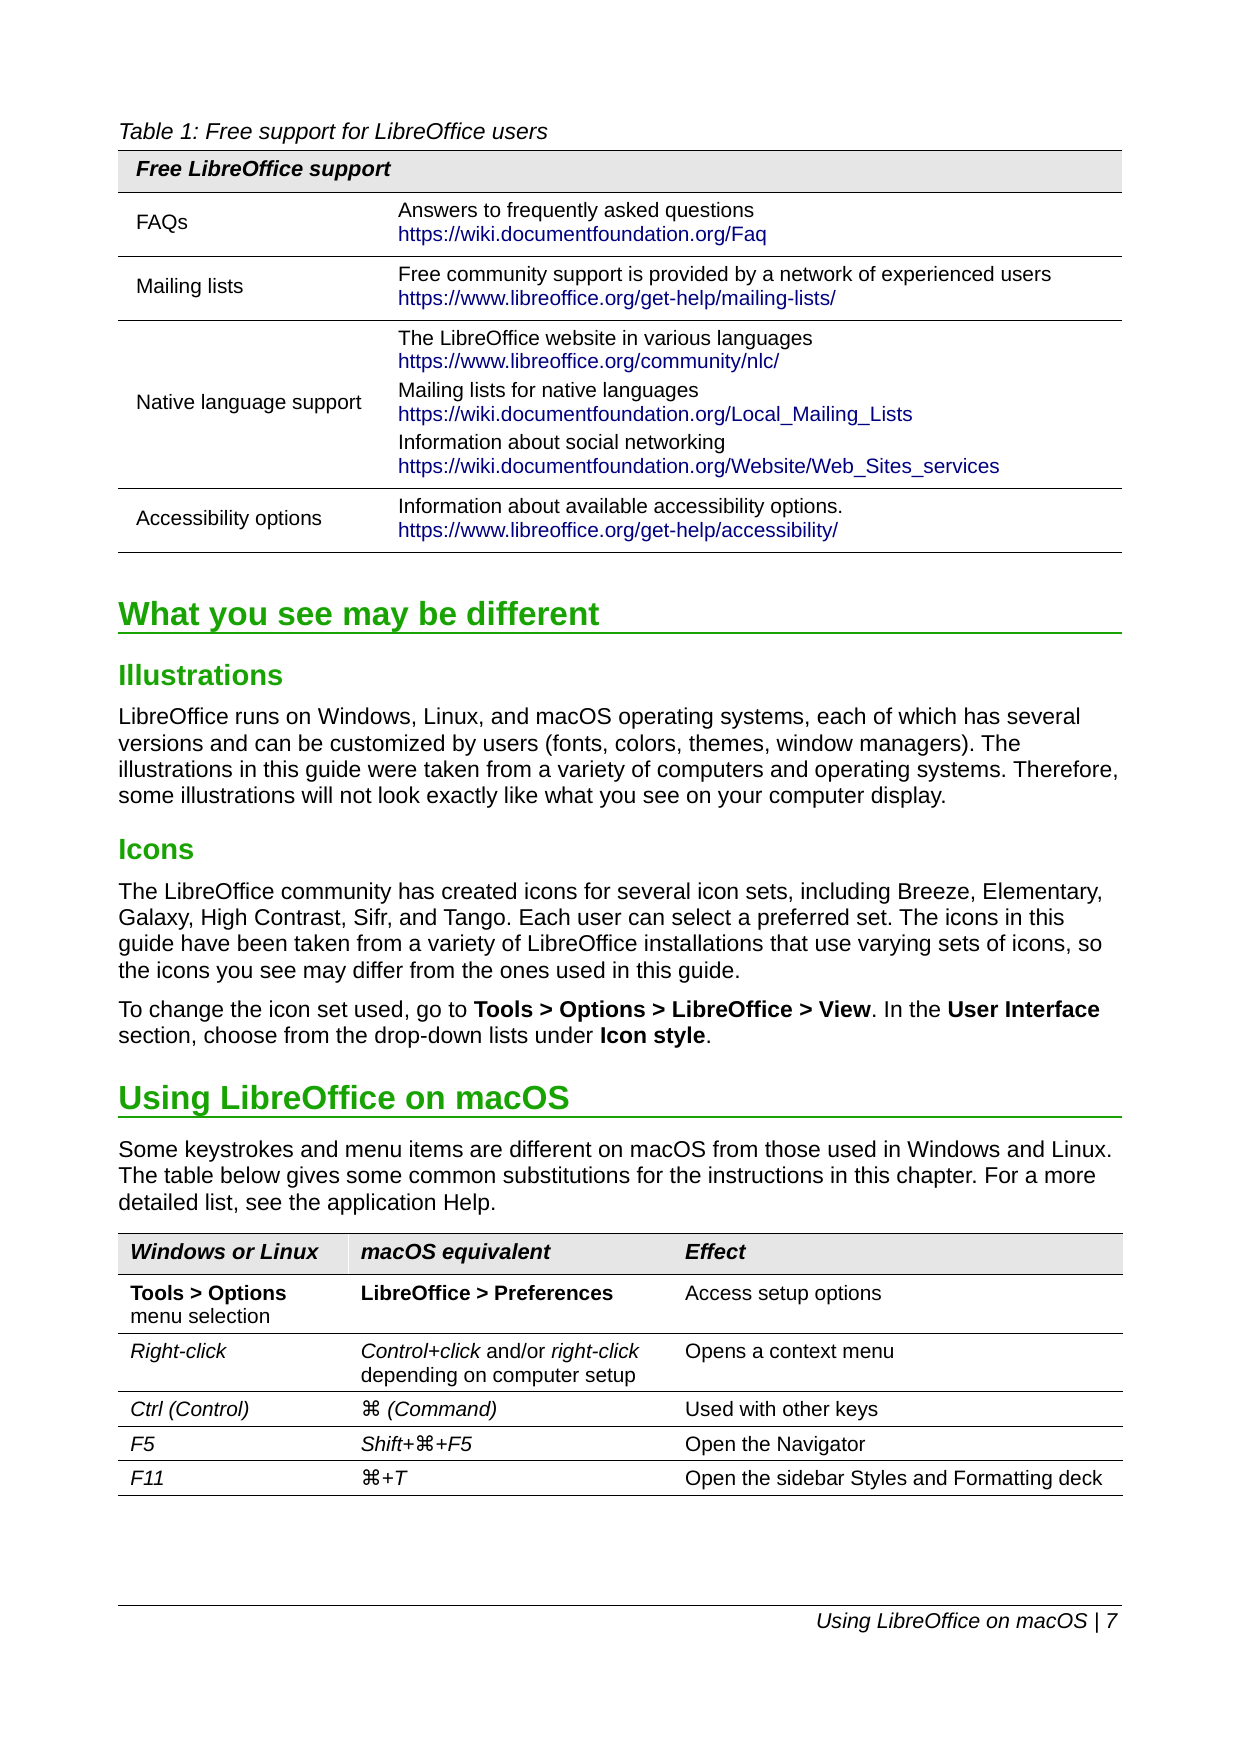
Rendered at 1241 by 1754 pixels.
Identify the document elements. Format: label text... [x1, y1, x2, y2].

table_cell Mailing lists [118, 257, 380, 319]
table_cell Shift+⌘+F5 [349, 1427, 673, 1460]
text To change the icon set used, go to Tools > Options > LibreOffice > View. In the User Interface section, choose from the drop-down lists under Icon style. [118, 996, 1122, 1048]
table_header Windows or Linux [118, 1234, 348, 1274]
subtitle Icons [118, 832, 1122, 866]
table_cell Open the sidebar Styles and Formatting deck [673, 1461, 1123, 1495]
text Some keystrokes and menu items are different on macOS from those used in Windows and Linux. The table below gives some common substitutions for the instructions in this chapter. For a more detailed list, see the application Help. [118, 1136, 1122, 1215]
table_header Free LibreOffice support [118, 151, 1122, 192]
table_cell Opens a context menu [673, 1334, 1123, 1391]
text The LibreOffice community has created icons for several icon sets, including Breeze, Elementary, Galaxy, High Contrast, Sifr, and Tango. Each user can select a preferred set. The icons in this guide have been taken from a variety of LibreOffice installations that use varying sets of icons, so the icons you see may differ from the ones used in this guide. [118, 878, 1122, 983]
table_cell Information about available accessibility options. https://www.libreoffice.org/get-help/accessibility/ [380, 489, 1122, 552]
table_cell LibreOffice > Preferences [349, 1275, 673, 1333]
table_cell Right-click [118, 1334, 348, 1391]
table_cell ⌘+T [349, 1461, 673, 1495]
table_cell FAQs [118, 193, 380, 256]
table_header macOS equivalent [349, 1234, 673, 1274]
table_cell Free community support is provided by a network of experienced users https://www.libreoffice.org/get-help/mailing-lists/ [380, 257, 1122, 319]
text Table 1: Free support for LibreOffice users [118, 118, 1122, 144]
table_header Effect [673, 1234, 1123, 1274]
subtitle Illustrations [118, 658, 1122, 691]
table_cell F11 [118, 1461, 348, 1495]
table_cell Native language support [118, 321, 380, 488]
table_cell ⌘ (Command) [349, 1392, 673, 1426]
table_cell Used with other keys [673, 1392, 1123, 1426]
table_cell Control+click and/or right-click depending on computer setup [349, 1334, 673, 1391]
subtitle What you see may be different [118, 594, 1122, 632]
table_cell Ctrl (Control) [118, 1392, 348, 1426]
table_cell The LibreOffice website in various languages https://www.libreoffice.org/community/nlc/ Mailing lists for native languages https://wiki.documentfoundation.org/Local_Mailing_Lists Information about social networking https://wiki.documentfoundation.org/Website/Web_Sites_services [380, 321, 1122, 488]
table_cell Accessibility options [118, 489, 380, 552]
table_cell Access setup options [673, 1275, 1123, 1333]
table_cell Open the Navigator [673, 1427, 1123, 1460]
table_cell Tools > Options menu selection [118, 1275, 348, 1333]
text LibreOffice runs on Windows, Linux, and macOS operating systems, each of which has several versions and can be customized by users (fonts, colors, themes, window managers). The illustrations in this guide were taken from a variety of computers and operating systems. Therefore, some illustrations will not look exactly like what you see on your computer display. [118, 703, 1122, 809]
subtitle Using LibreOffice on macOS [118, 1078, 1122, 1116]
table_cell F5 [118, 1427, 348, 1460]
table_cell Answers to frequently asked questions https://wiki.documentfoundation.org/Faq [380, 193, 1122, 256]
